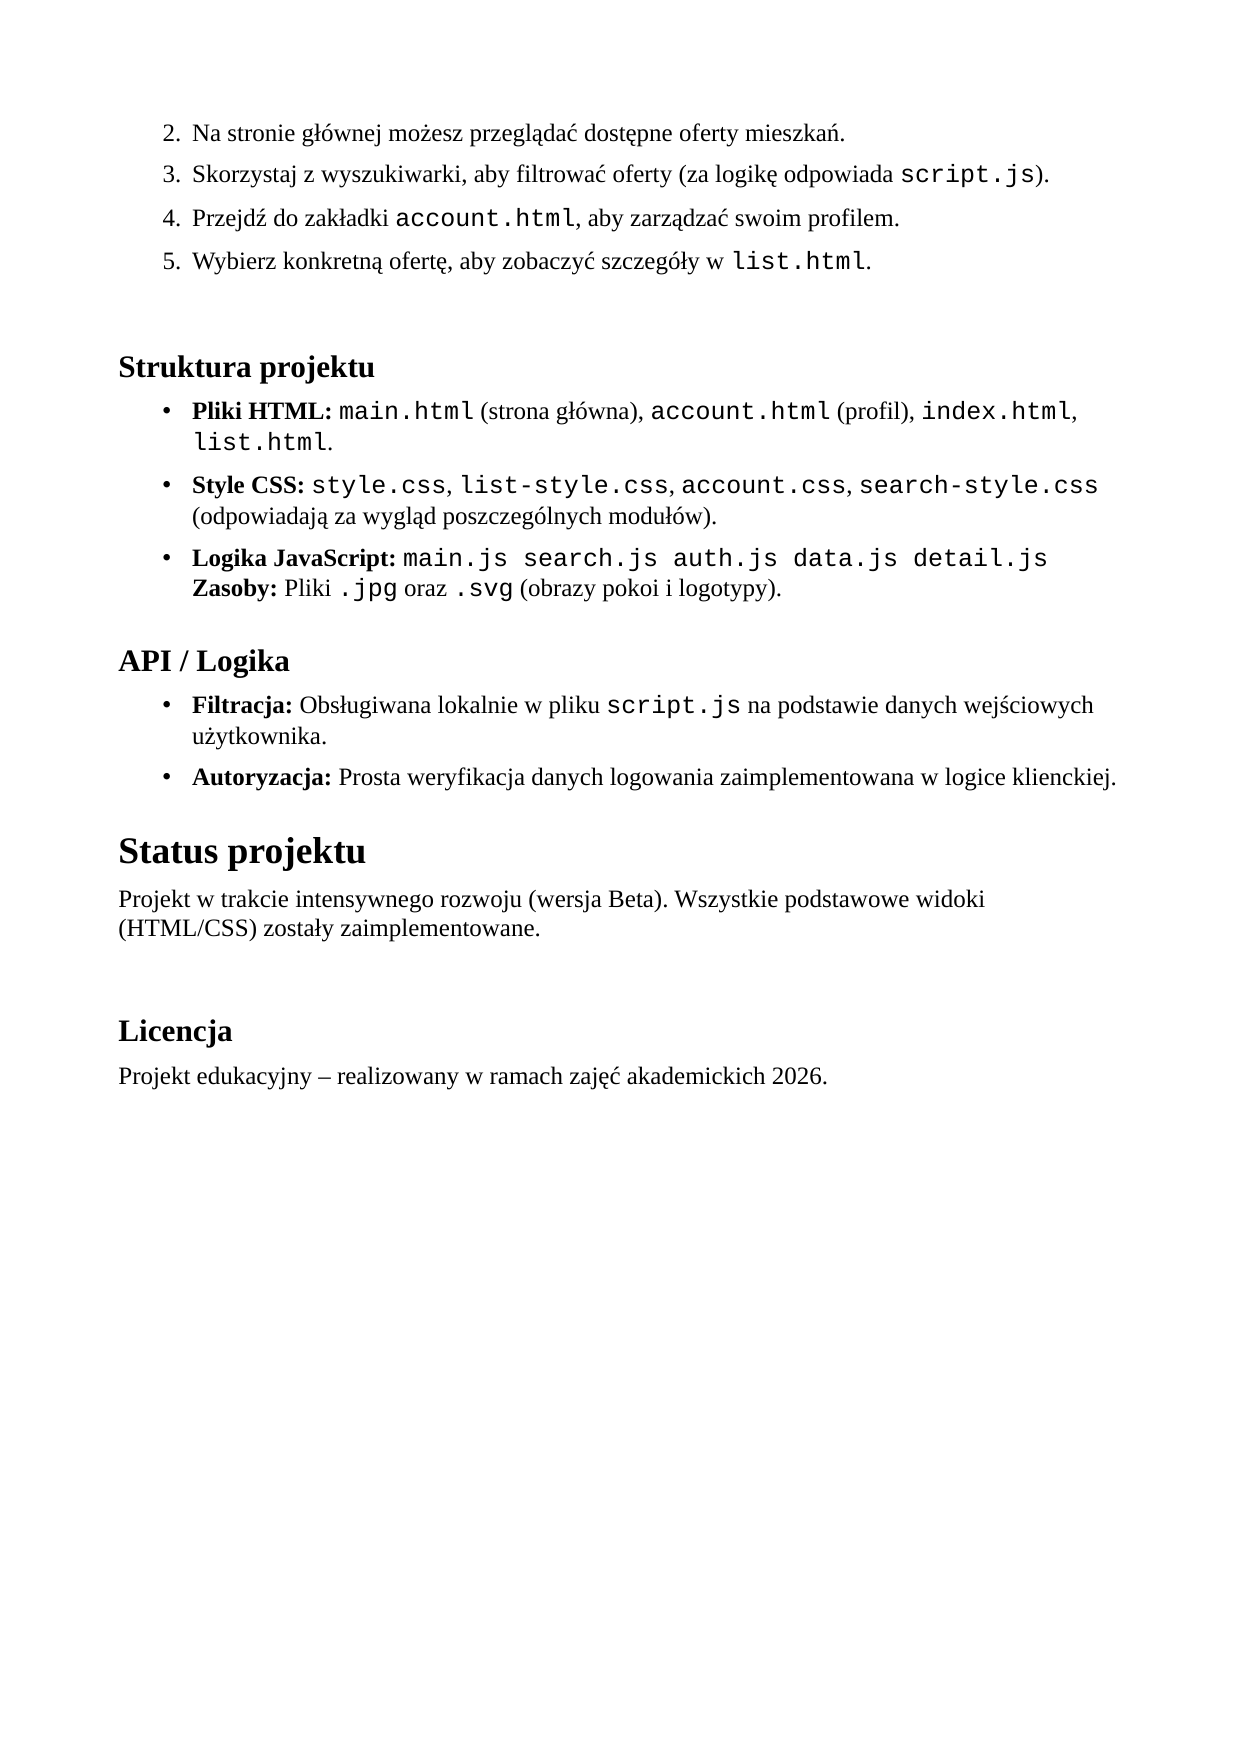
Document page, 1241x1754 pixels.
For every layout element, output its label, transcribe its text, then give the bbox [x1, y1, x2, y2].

list Wybierz konkretną ofertę, aby zobaczyć szczegóły w list.html. [162, 246, 1122, 277]
list Pliki HTML: main.html (strona główna), account.html (profil), index.html, list.html. [162, 396, 1122, 458]
list Filtracja: Obsługiwana lokalnie w pliku script.js na podstawie danych wejściowych użytkownika. [162, 690, 1122, 750]
list Skorzystaj z wyszukiwarki, aby filtrować oferty (za logikę odpowiada script.js). [162, 159, 1122, 190]
list Logika JavaScript: main.js search.js auth.js data.js detail.js Zasoby: Pliki .jpg oraz .svg (obrazy pokoi i logotypy). [162, 543, 1122, 604]
subtitle API / Logika [118, 642, 1122, 678]
subtitle Struktura projektu [118, 348, 1122, 384]
list Autoryzacja: Prosta weryfikacja danych logowania zaimplementowana w logice klienckiej. [162, 762, 1122, 791]
text Projekt edukacyjny – realizowany w ramach zajęć akademickich 2026. [118, 1061, 1122, 1090]
list Na stronie głównej możesz przeglądać dostępne oferty mieszkań. [162, 118, 1122, 147]
list Style CSS: style.css, list-style.css, account.css, search-style.css (odpowiadają za wygląd poszczególnych modułów). [162, 471, 1122, 530]
text Projekt w trakcie intensywnego rozwoju (wersja Beta). Wszystkie podstawowe widoki (HTML/CSS) zostały zaimplementowane. [118, 884, 1122, 942]
list Przejdź do zakładki account.html, aby zarządzać swoim profilem. [162, 203, 1122, 233]
subtitle Status projektu [118, 828, 1122, 872]
subtitle Licencja [118, 1013, 1122, 1049]
